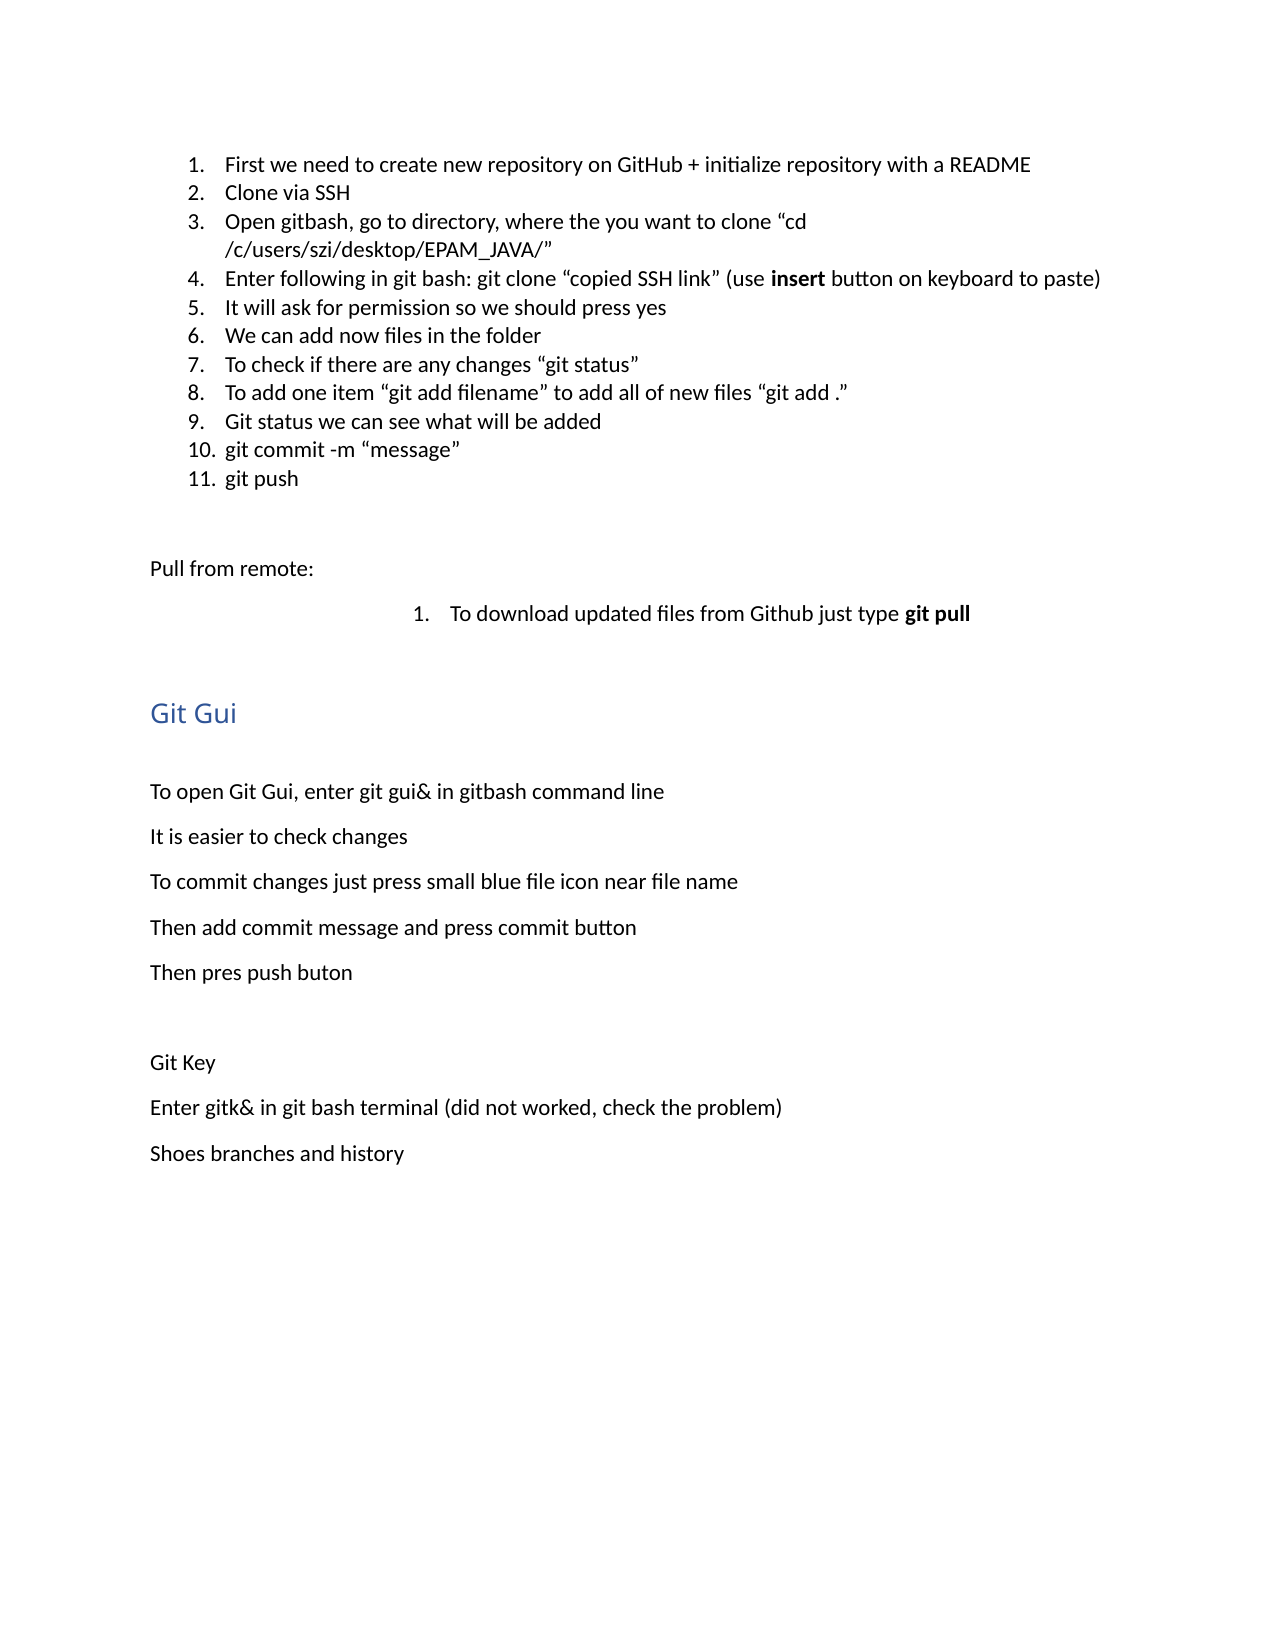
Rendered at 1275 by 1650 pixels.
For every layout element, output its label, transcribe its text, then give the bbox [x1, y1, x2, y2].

subtitle Git Gui [150, 694, 1125, 731]
list git push [187, 464, 1125, 492]
list git commit -m “message” [187, 435, 1125, 463]
list Open gitbash, go to directory, where the you want to clone “cd /c/users/szi/desktop/EPAM_JAVA/” [187, 207, 1125, 264]
text Shoes branches and history [150, 1139, 1125, 1167]
text Git Key [150, 1048, 1125, 1076]
text To open Git Gui, enter git gui& in gitbash command line [150, 777, 1125, 805]
text Then add commit message and press commit button [150, 913, 1125, 941]
list First we need to create new repository on GitHub + initialize repository with a README [187, 150, 1125, 178]
list Clone via SSH [187, 178, 1125, 207]
text Enter gitk& in git bash terminal (did not worked, check the problem) [150, 1093, 1125, 1121]
list We can add now files in the folder [187, 321, 1125, 349]
list To check if there are any changes “git status” [187, 350, 1125, 378]
list To add one item “git add filename” to add all of new files “git add .” [187, 378, 1125, 406]
text Pull from remote: [150, 554, 1125, 582]
text Then pres push buton [150, 958, 1125, 986]
text It is easier to check changes [150, 822, 1125, 850]
text To commit changes just press small blue file icon near file name [150, 867, 1125, 895]
list Enter following in git bash: git clone “copied SSH link” (use insert button on keyboard to paste) [187, 264, 1125, 292]
list To download updated files from Github just type git pull [412, 599, 1125, 628]
list It will ask for permission so we should press yes [187, 293, 1125, 321]
list Git status we can see what will be added [187, 407, 1125, 435]
